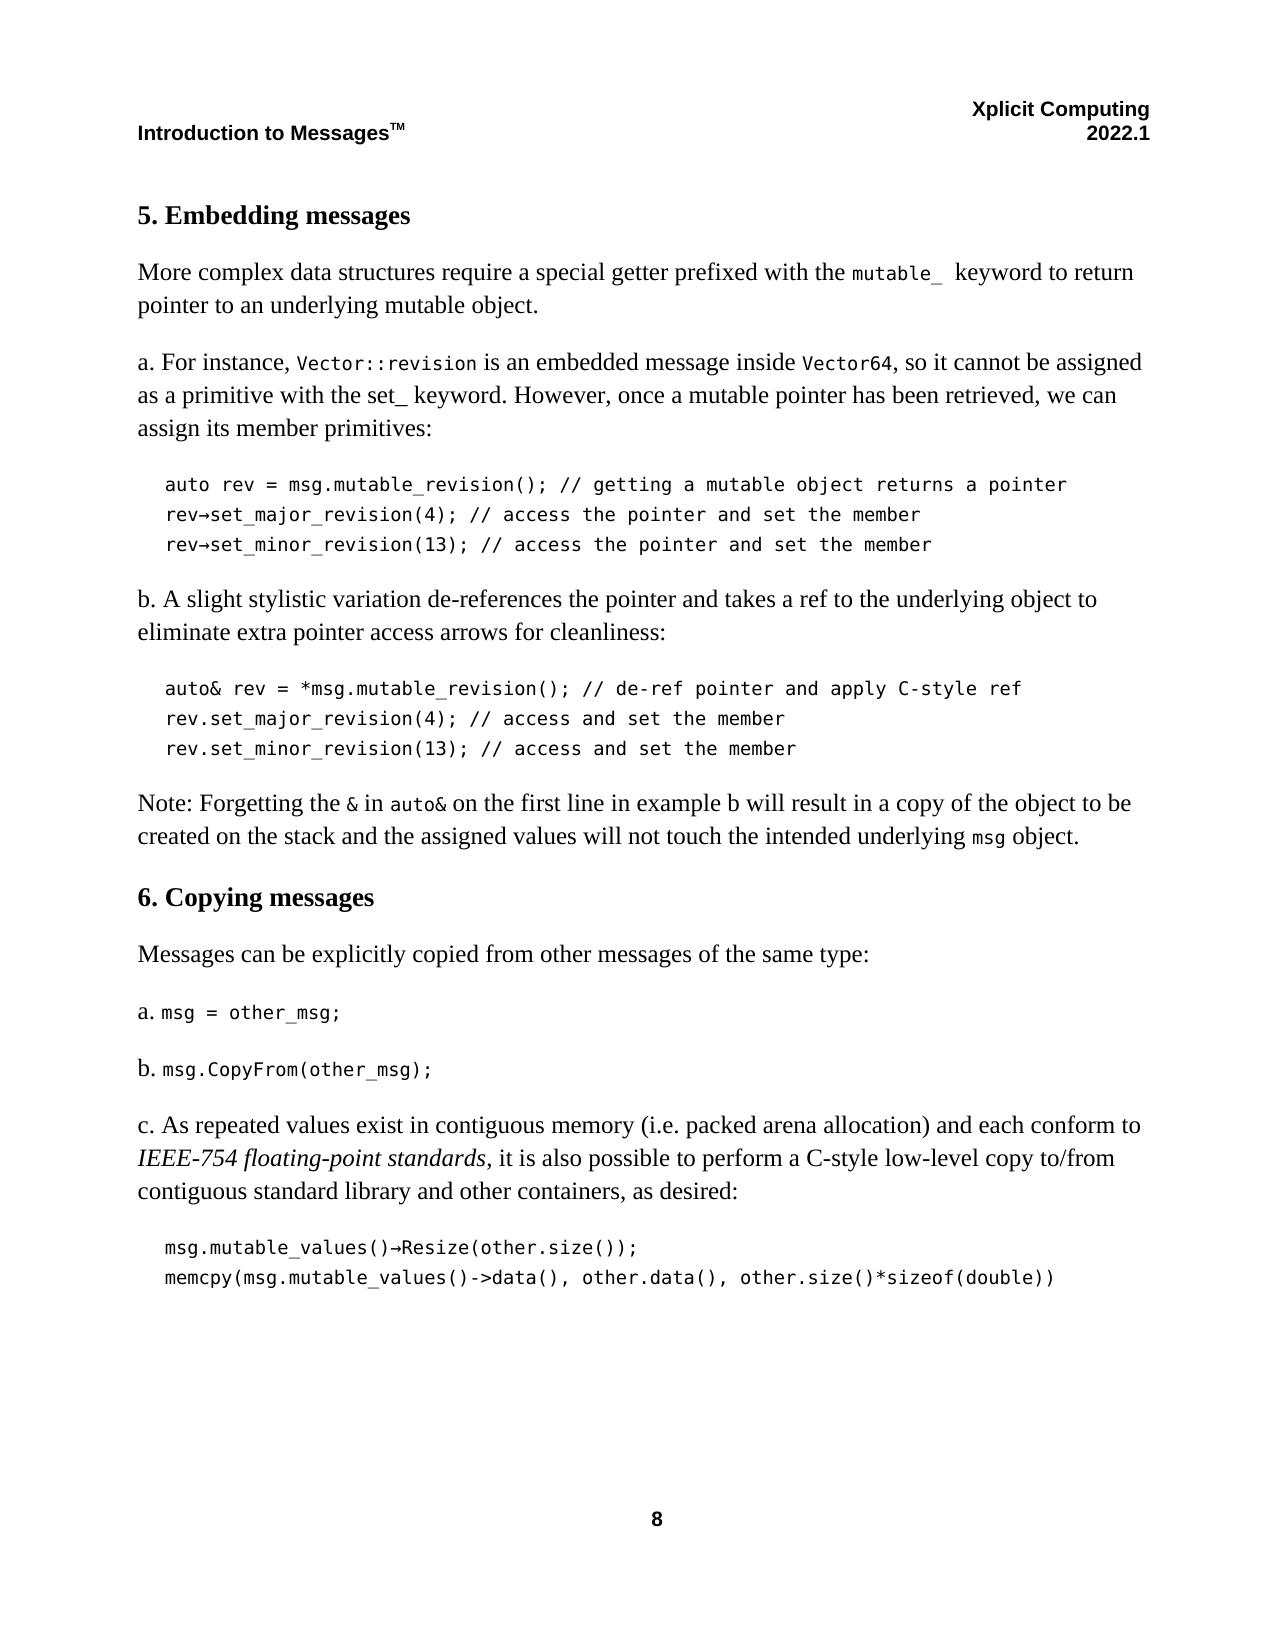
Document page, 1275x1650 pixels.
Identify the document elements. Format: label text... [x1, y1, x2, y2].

text rev→set_major_revision(4); // access the pointer and set the member [164, 497, 1150, 527]
text auto& rev = *msg.mutable_revision(); // de-ref pointer and apply C-style ref [164, 671, 1150, 701]
text memcpy(msg.mutable_values()->data(), other.data(), other.size()*sizeof(double)) [164, 1260, 1150, 1290]
text rev.set_minor_revision(13); // access and set the member [164, 731, 1150, 761]
text msg.mutable_values()→Resize(other.size()); [164, 1230, 1150, 1260]
subtitle Copying messages [137, 881, 1150, 912]
text rev→set_minor_revision(13); // access the pointer and set the member [164, 527, 1150, 557]
text Note: Forgetting the & in auto& on the first line in example b will result in a copy of the object to be created on the stack and the assigned values will not touch the intended underlying msg object. [137, 788, 1150, 850]
text More complex data structures require a special getter prefixed with the mutable_ keyword to return pointer to an underlying mutable object. [137, 257, 1150, 319]
text Messages can be explicitly copied from other messages of the same type: [137, 939, 1150, 968]
subtitle Embedding messages [137, 199, 1150, 230]
text b. A slight stylistic variation de-references the pointer and takes a ref to the underlying object to eliminate extra pointer access arrows for cleanliness: [137, 584, 1150, 646]
text rev.set_major_revision(4); // access and set the member [164, 701, 1150, 731]
text auto rev = msg.mutable_revision(); // getting a mutable object returns a pointer [164, 467, 1150, 497]
text a. For instance, Vector::revision is an embedded message inside Vector64, so it cannot be assigned as a primitive with the set_ keyword. However, once a mutable pointer has been retrieved, we can assign its member primitives: [137, 347, 1150, 442]
text b. msg.CopyFrom(other_msg); [137, 1053, 1150, 1082]
text c. As repeated values exist in contiguous memory (i.e. packed arena allocation) and each conform to IEEE-754 floating-point standards, it is also possible to perform a C-style low-level copy to/from contiguous standard library and other containers, as desired: [137, 1110, 1150, 1205]
text a. msg = other_msg; [137, 996, 1150, 1025]
